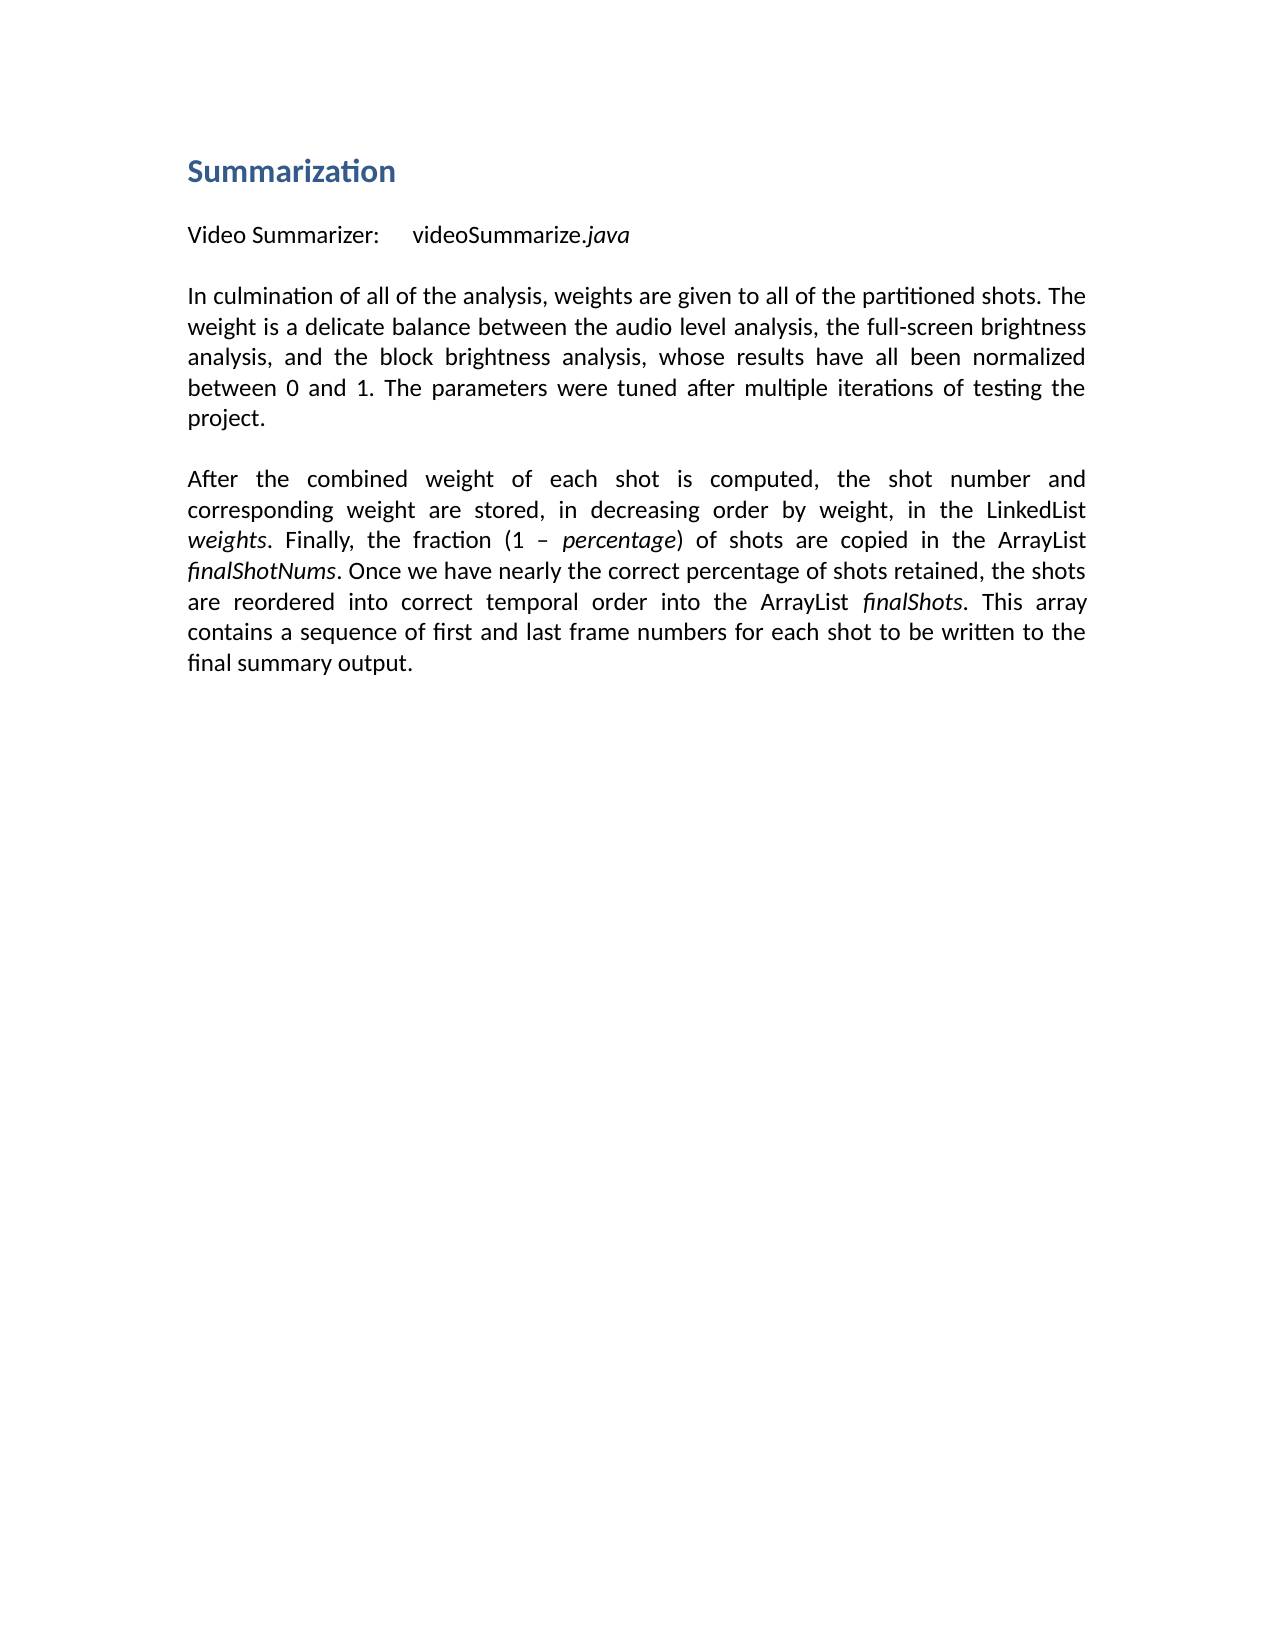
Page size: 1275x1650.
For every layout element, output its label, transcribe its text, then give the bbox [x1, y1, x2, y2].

text In culmination of all of the analysis, weights are given to all of the partitioned shots. The weight is a delicate balance between the audio level analysis, the full-screen brightness analysis, and the block brightness analysis, whose results have all been normalized between 0 and 1. The parameters were tuned after multiple iterations of testing the project. [187, 281, 1087, 433]
subtitle Summarization [187, 150, 1087, 191]
text After the combined weight of each shot is computed, the shot number and corresponding weight are stored, in decreasing order by weight, in the LinkedList weights. Finally, the fraction (1 – percentage) of shots are copied in the ArrayList finalShotNums. Once we have nearly the correct percentage of shots retained, the shots are reordered into correct temporal order into the ArrayList finalShots. This array contains a sequence of first and last frame numbers for each shot to be written to the final summary output. [187, 464, 1087, 677]
text Video Summarizer: videoSummarize.java [187, 219, 1087, 250]
